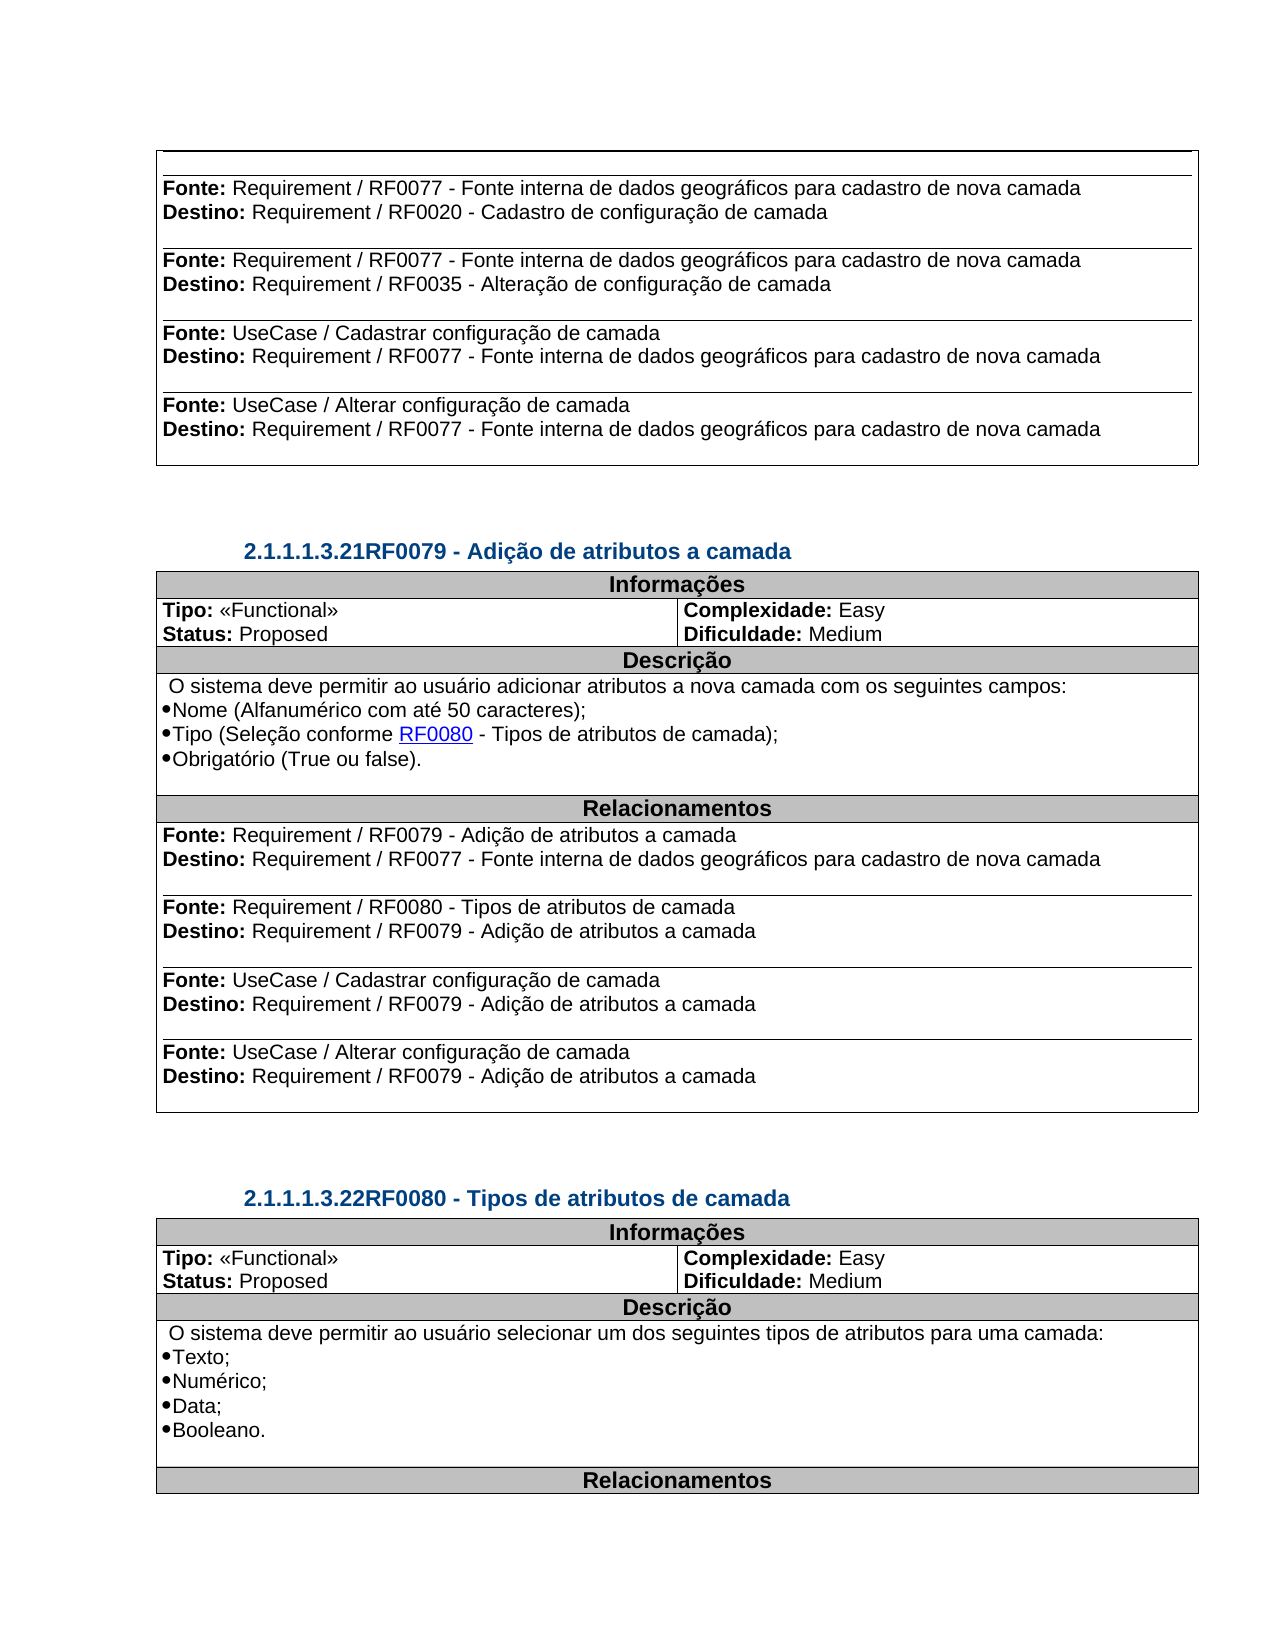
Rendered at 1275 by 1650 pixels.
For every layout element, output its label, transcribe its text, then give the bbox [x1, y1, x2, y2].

table_cell Fonte: UseCase / Cadastrar configuração de camada Destino: Requirement / RF0077 - Fonte interna de dados geográficos para cadastro de nova camada [163, 321, 1192, 392]
table_cell [163, 152, 1192, 175]
table_cell Complexidade: Easy Dificuldade: Medium [678, 1246, 1198, 1293]
table_header Informações [157, 572, 1198, 598]
table_header Fonte: Requirement / RF0079 - Adição de atributos a camada Destino: Requirement / RF0077 - Fonte interna de dados geográficos para cadastro de nova camada [163, 823, 1192, 894]
table_cell Descrição [157, 647, 1198, 673]
table_cell [157, 823, 1198, 1112]
table_cell Fonte: UseCase / Alterar configuração de camada Destino: Requirement / RF0077 - Fonte interna de dados geográficos para cadastro de nova camada [163, 393, 1192, 464]
table_cell Fonte: UseCase / Alterar configuração de camada Destino: Requirement / RF0079 - Adição de atributos a camada [163, 1040, 1192, 1112]
table_cell Descrição [157, 1294, 1198, 1320]
table_cell Relacionamentos [157, 796, 1198, 822]
list RF0079 - Adição de atributos a camada [244, 538, 1125, 564]
table_cell Fonte: UseCase / Cadastrar configuração de camada Destino: Requirement / RF0079 - Adição de atributos a camada [163, 968, 1192, 1039]
table_cell Tipo: «Functional» Status: Proposed [157, 599, 677, 646]
table_cell Complexidade: Easy Dificuldade: Medium [678, 599, 1198, 646]
table_cell O sistema deve permitir ao usuário adicionar atributos a nova camada com os seguintes campos: Nome (Alfanumérico com até 50 caracteres); Tipo (Seleção conforme RF0080 - Tipos de atributos de camada); Obrigatório (True ou false). [157, 674, 1198, 795]
table_cell Tipo: «Functional» Status: Proposed [157, 1246, 677, 1293]
table_cell Relacionamentos [157, 1468, 1198, 1493]
table_cell Fonte: Requirement / RF0080 - Tipos de atributos de camada Destino: Requirement / RF0079 - Adição de atributos a camada [163, 896, 1192, 967]
table_cell O sistema deve permitir ao usuário selecionar um dos seguintes tipos de atributos para uma camada: Texto; Numérico; Data; Booleano. [157, 1321, 1198, 1466]
table_header Informações [157, 1219, 1198, 1245]
table_cell Fonte: Requirement / RF0077 - Fonte interna de dados geográficos para cadastro de nova camada Destino: Requirement / RF0020 - Cadastro de configuração de camada [163, 176, 1192, 247]
table_cell [157, 151, 1198, 465]
table_cell Fonte: Requirement / RF0077 - Fonte interna de dados geográficos para cadastro de nova camada Destino: Requirement / RF0035 - Alteração de configuração de camada [163, 249, 1192, 320]
list RF0080 - Tipos de atributos de camada [244, 1185, 1125, 1212]
